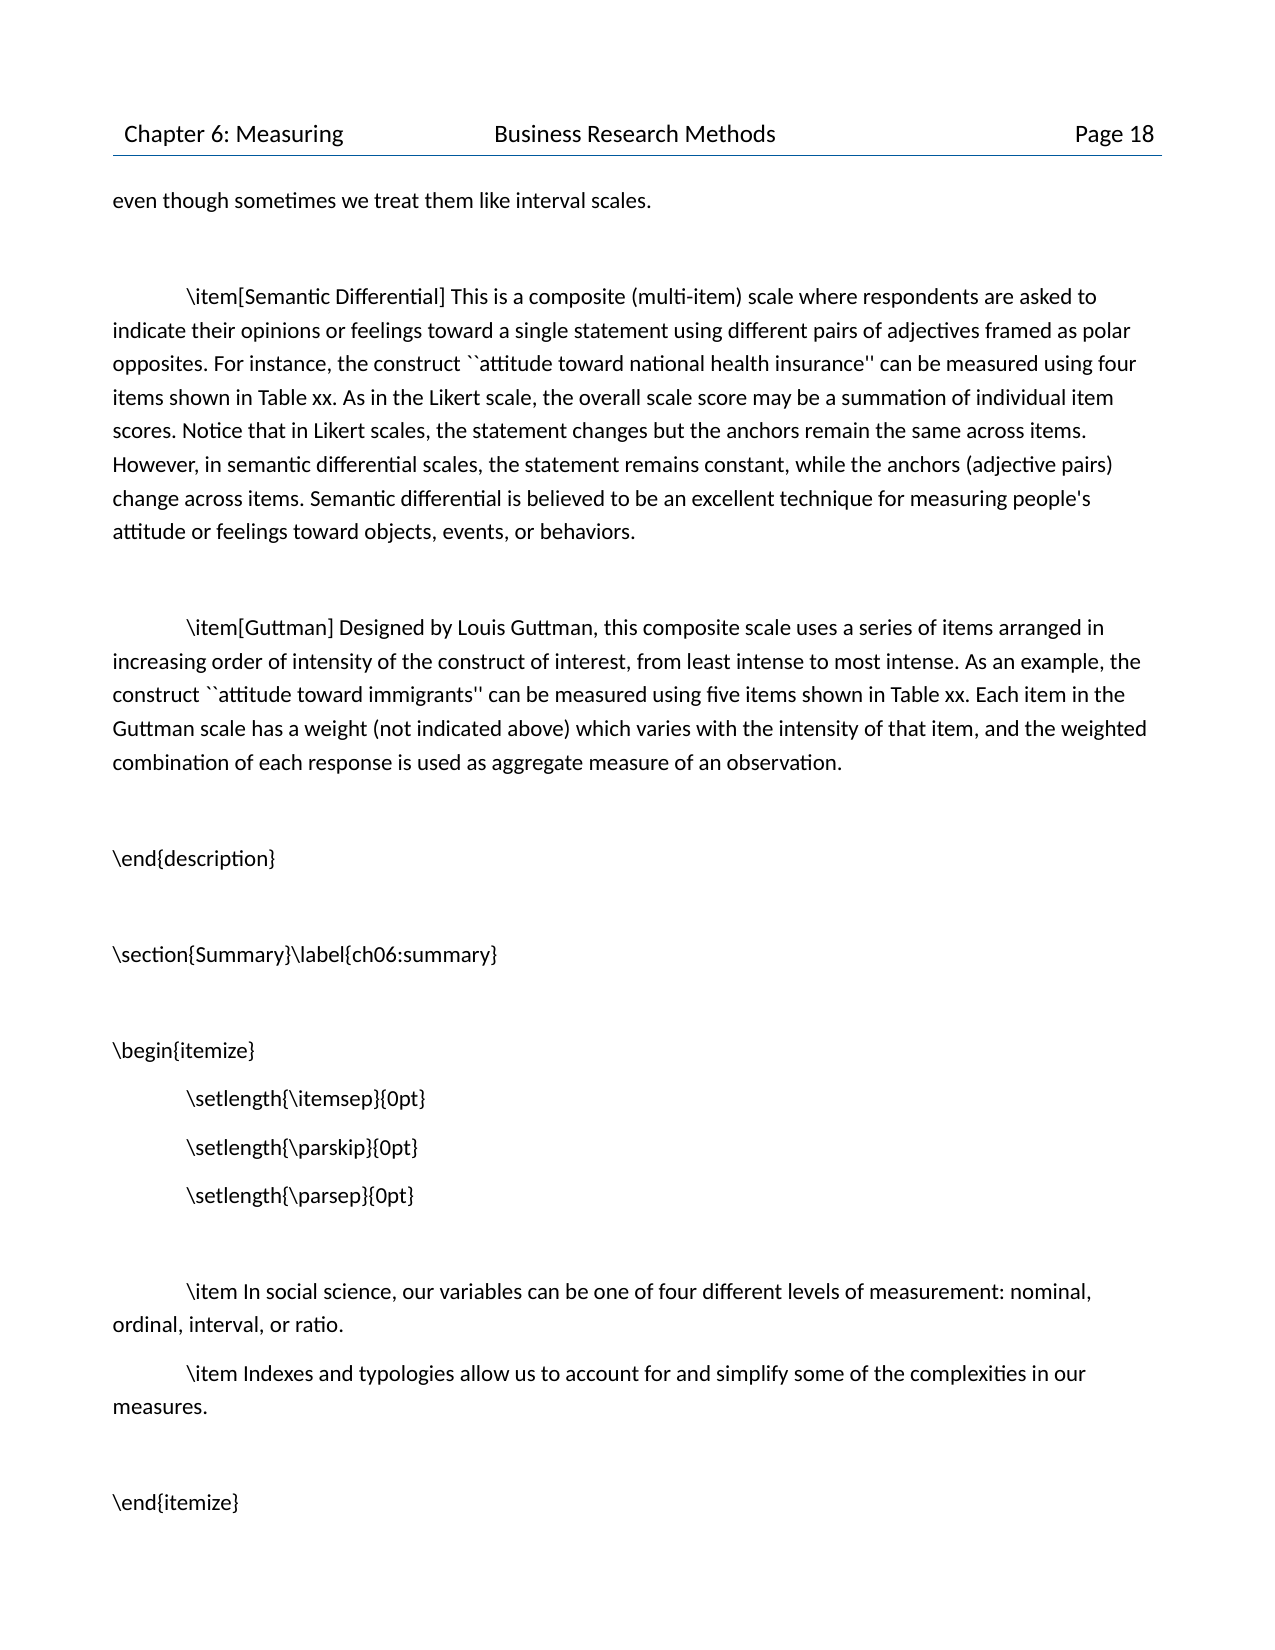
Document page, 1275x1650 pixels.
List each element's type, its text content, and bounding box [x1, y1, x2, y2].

text \item[Semantic Differential] This is a composite (multi-item) scale where respondents are asked to indicate their opinions or feelings toward a single statement using different pairs of adjectives framed as polar opposites. For instance, the construct ``attitude toward national health insurance'' can be measured using four items shown in Table xx. As in the Likert scale, the overall scale score may be a summation of individual item scores. Notice that in Likert scales, the statement changes but the anchors remain the same across items. However, in semantic differential scales, the statement remains constant, while the anchors (adjective pairs) change across items. Semantic differential is believed to be an excellent technique for measuring people's attitude or feelings toward objects, events, or behaviors. [112, 282, 1162, 545]
text \section{Summary}\label{ch06:summary} [112, 940, 1162, 968]
text even though sometimes we treat them like interval scales. [112, 186, 1162, 214]
text \setlength{\parskip}{0pt} [112, 1133, 1162, 1161]
text \item Indexes and typologies allow us to account for and simplify some of the complexities in our measures. [112, 1359, 1162, 1420]
text \setlength{\itemsep}{0pt} [112, 1084, 1162, 1112]
text \setlength{\parsep}{0pt} [112, 1181, 1162, 1209]
text \end{itemize} [112, 1488, 1162, 1516]
text \item In social science, our variables can be one of four different levels of measurement: nominal, ordinal, interval, or ratio. [112, 1277, 1162, 1338]
text \begin{itemize} [112, 1036, 1162, 1064]
text \end{description} [112, 844, 1162, 872]
text \item[Guttman] Designed by Louis Guttman, this composite scale uses a series of items arranged in increasing order of intensity of the construct of interest, from least intense to most intense. As an example, the construct ``attitude toward immigrants'' can be measured using five items shown in Table xx. Each item in the Guttman scale has a weight (not indicated above) which varies with the intensity of that item, and the weighted combination of each response is used as aggregate measure of an observation. [112, 613, 1162, 776]
